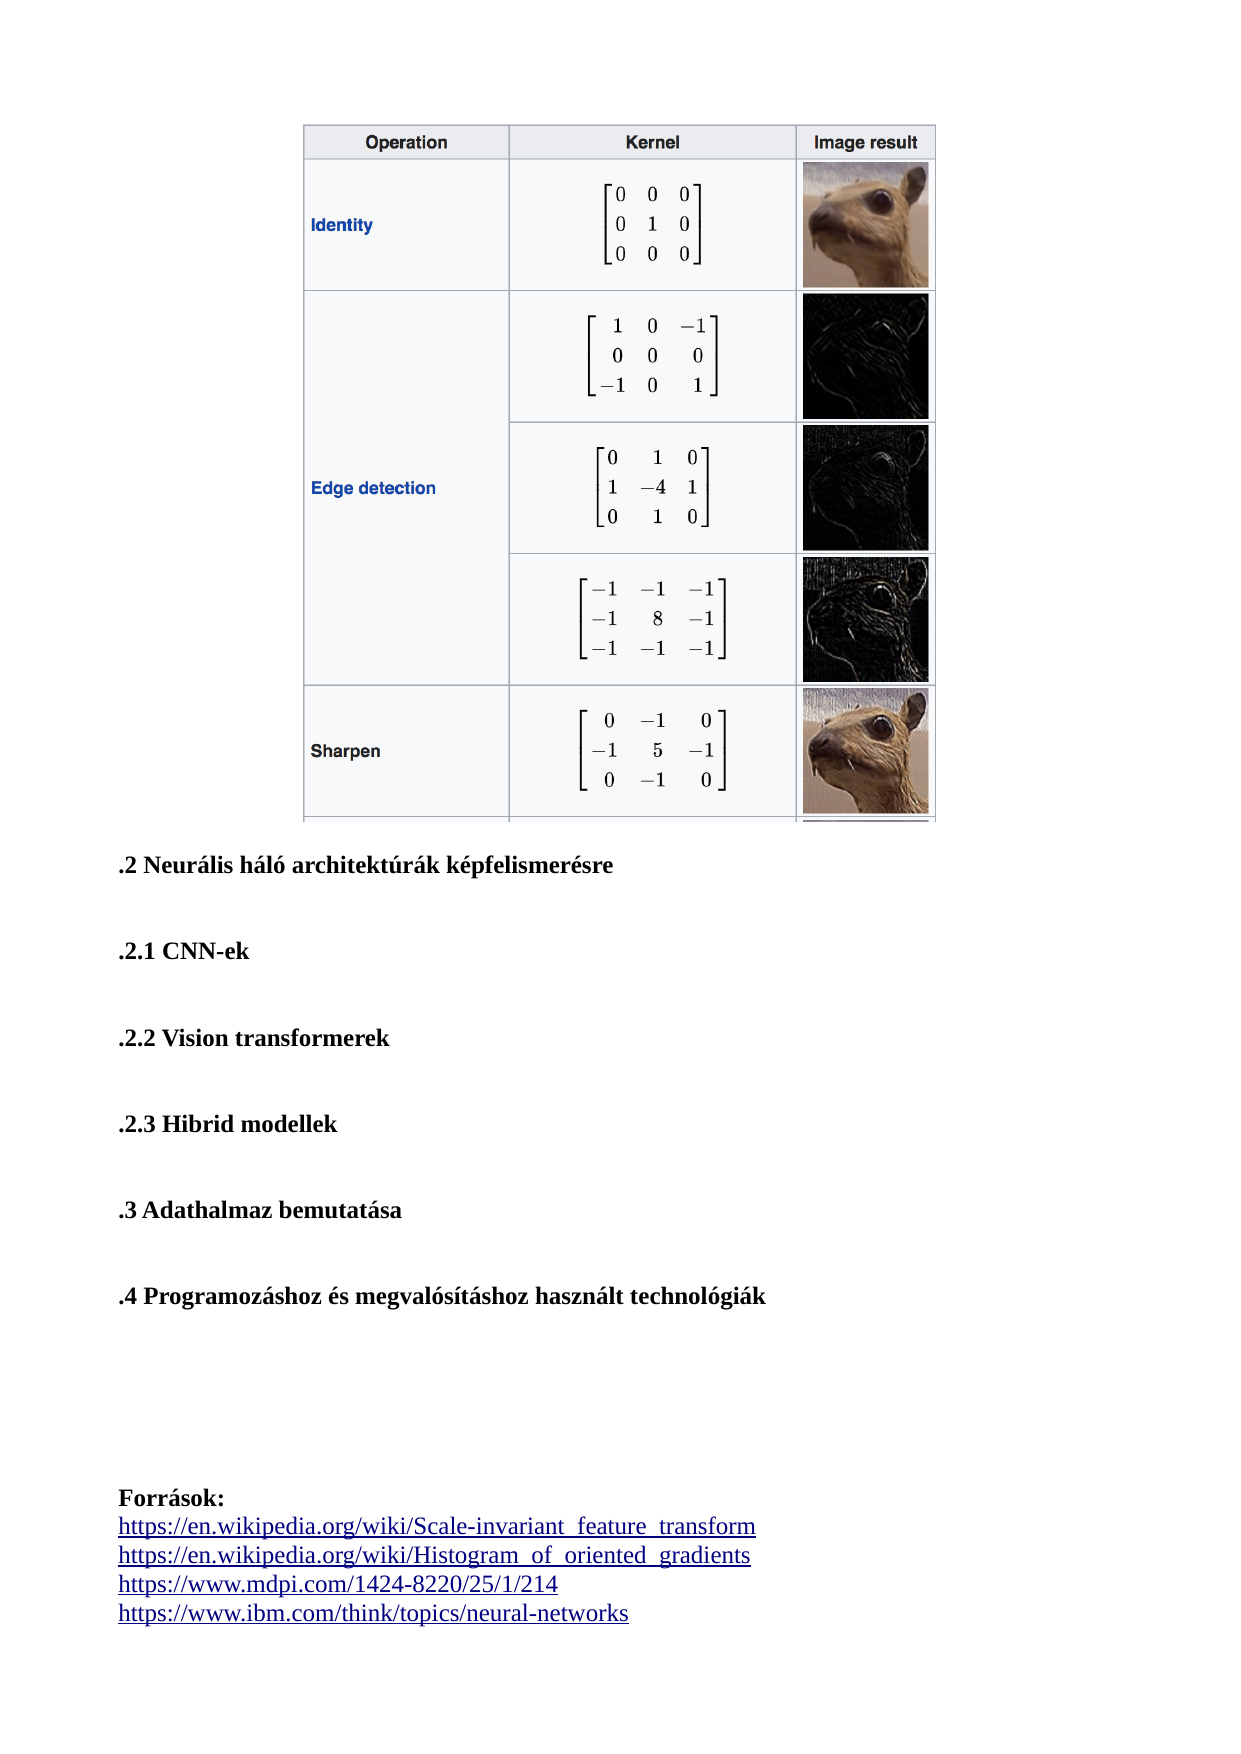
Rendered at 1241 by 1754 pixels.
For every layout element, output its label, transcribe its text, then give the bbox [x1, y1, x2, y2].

text .2 Neurális háló architektúrák képfelismerésre [118, 850, 1122, 879]
picture [299, 118, 942, 822]
text .2.3 Hibrid modellek [118, 1109, 1122, 1138]
text https://www.ibm.com/think/topics/neural-networks [118, 1598, 1122, 1626]
text .2.1 CNN-ek [118, 936, 1122, 965]
text https://www.mdpi.com/1424-8220/25/1/214 [118, 1569, 1122, 1598]
text https://en.wikipedia.org/wiki/Histogram_of_oriented_gradients [118, 1540, 1122, 1569]
text .2.2 Vision transformerek [118, 1023, 1122, 1051]
text Források: [118, 1483, 1122, 1511]
text https://en.wikipedia.org/wiki/Scale-invariant_feature_transform [118, 1511, 1122, 1540]
text .3 Adathalmaz bemutatása [118, 1195, 1122, 1224]
text .4 Programozáshoz és megvalósításhoz használt technológiák [118, 1281, 1122, 1310]
